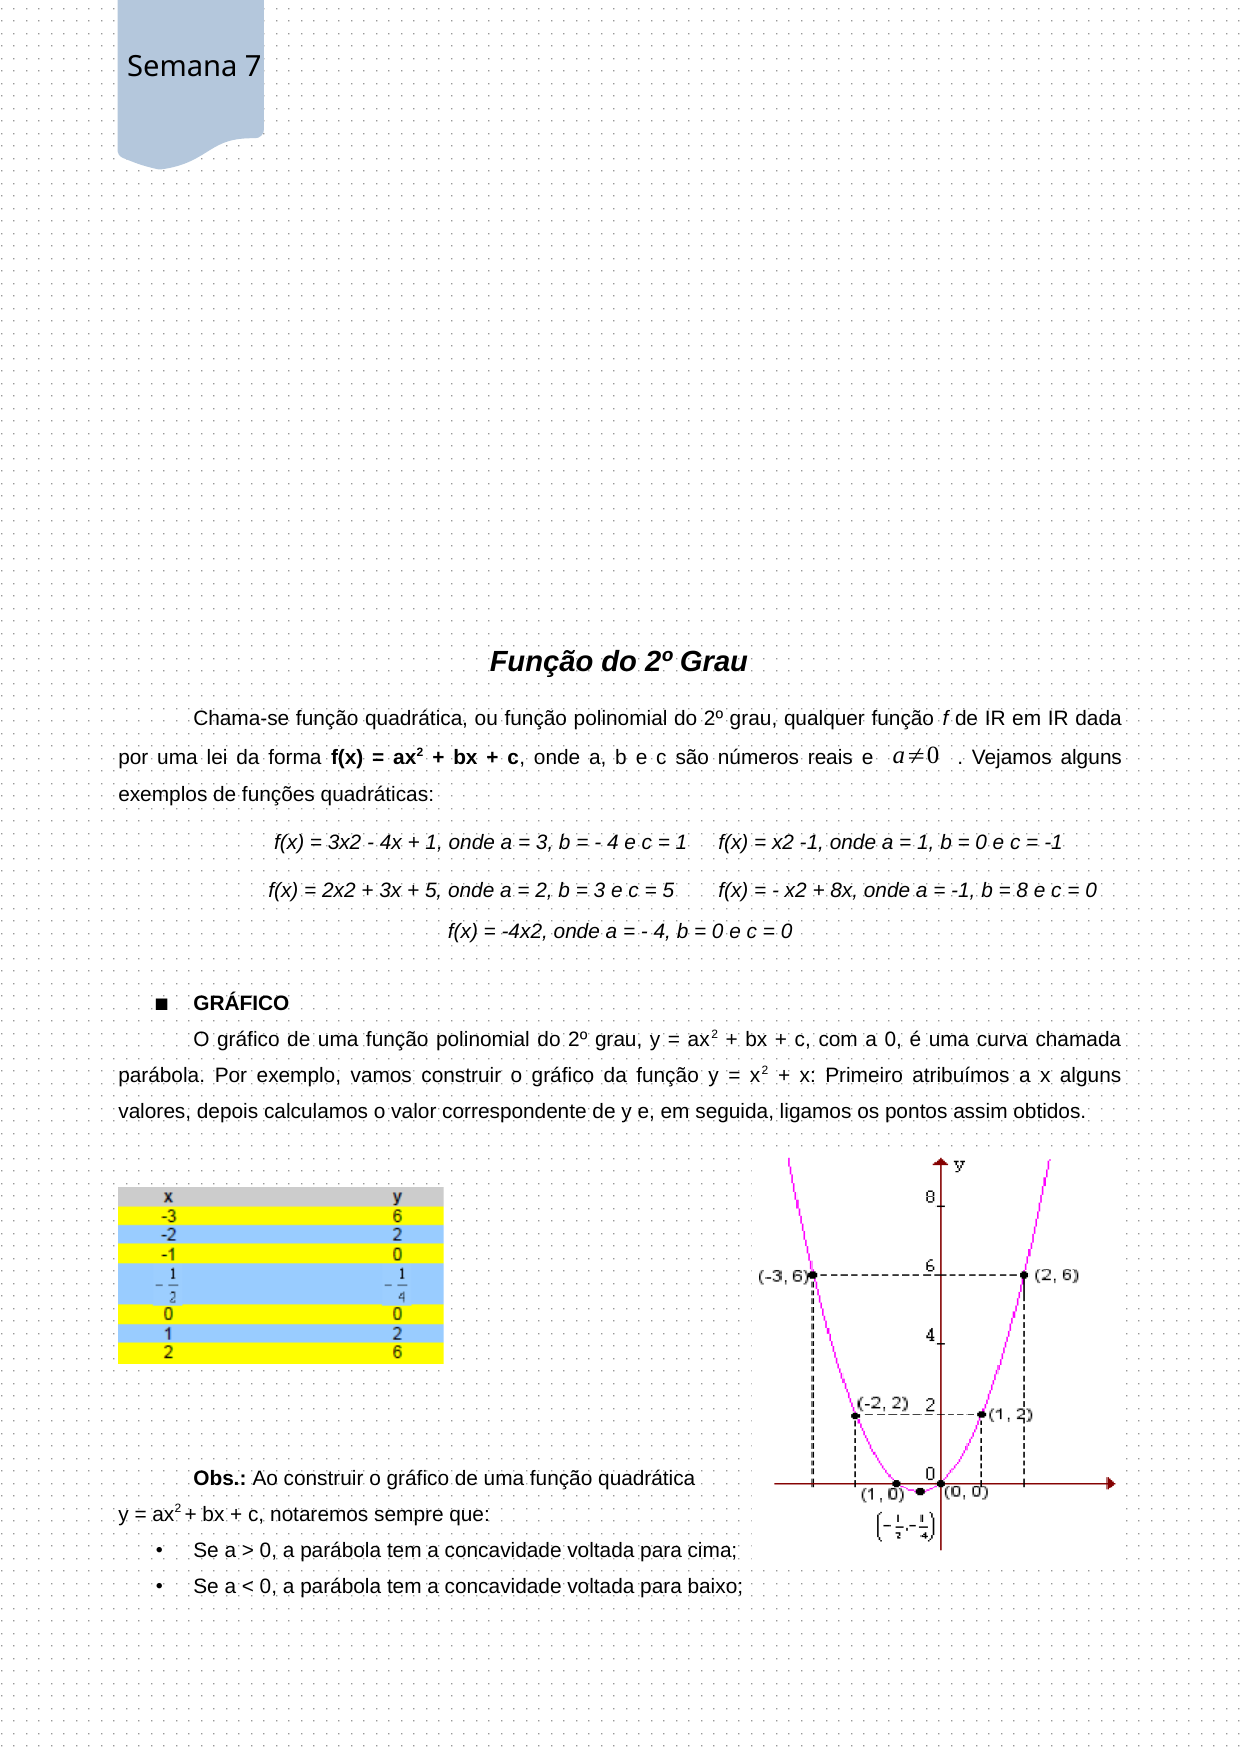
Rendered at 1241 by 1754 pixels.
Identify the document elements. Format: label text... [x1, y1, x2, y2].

list GRÁFICO [156, 991, 1122, 1015]
text Obs.: Ao construir o gráfico de uma função quadrática [118, 1466, 751, 1489]
text y = ax2 + bx + c, notaremos sempre que: [118, 1502, 751, 1526]
list Se a < 0, a parábola tem a concavidade voltada para baixo; [156, 1573, 1122, 1598]
list Se a > 0, a parábola tem a concavidade voltada para cima; [156, 1537, 1122, 1562]
picture [0, 0, 1241, 1754]
text Função do 2º Grau [118, 644, 1122, 678]
text f(x) = 3x2 - 4x + 1, onde a = 3, b = - 4 e c = 1 f(x) = x2 -1, onde a = 1, b = 0 e c = -1 [118, 829, 1122, 853]
text f(x) = 2x2 + 3x + 5, onde a = 2, b = 3 e c = 5 f(x) = - x2 + 8x, onde a = -1, b = 8 e c = 0 [118, 877, 1122, 901]
text f(x) = -4x2, onde a = - 4, b = 0 e c = 0 [118, 919, 1122, 943]
text O gráfico de uma função polinomial do 2º grau, y = ax2 + bx + c, com a 0, é uma curva chamada parábola. Por exemplo, vamos construir o gráfico da função y = x2 + x: Primeiro atribuímos a x alguns valores, depois calculamos o valor correspondente de y e, em seguida, ligamos os pontos assim obtidos. [118, 1027, 1122, 1123]
text Chama-se função quadrática, ou função polinomial do 2º grau, qualquer função f de IR em IR dada por uma lei da forma f(x) = ax2 + bx + c, onde a, b e c são números reais e. Vejamos alguns exemplos de funções quadráticas: [118, 706, 1122, 806]
